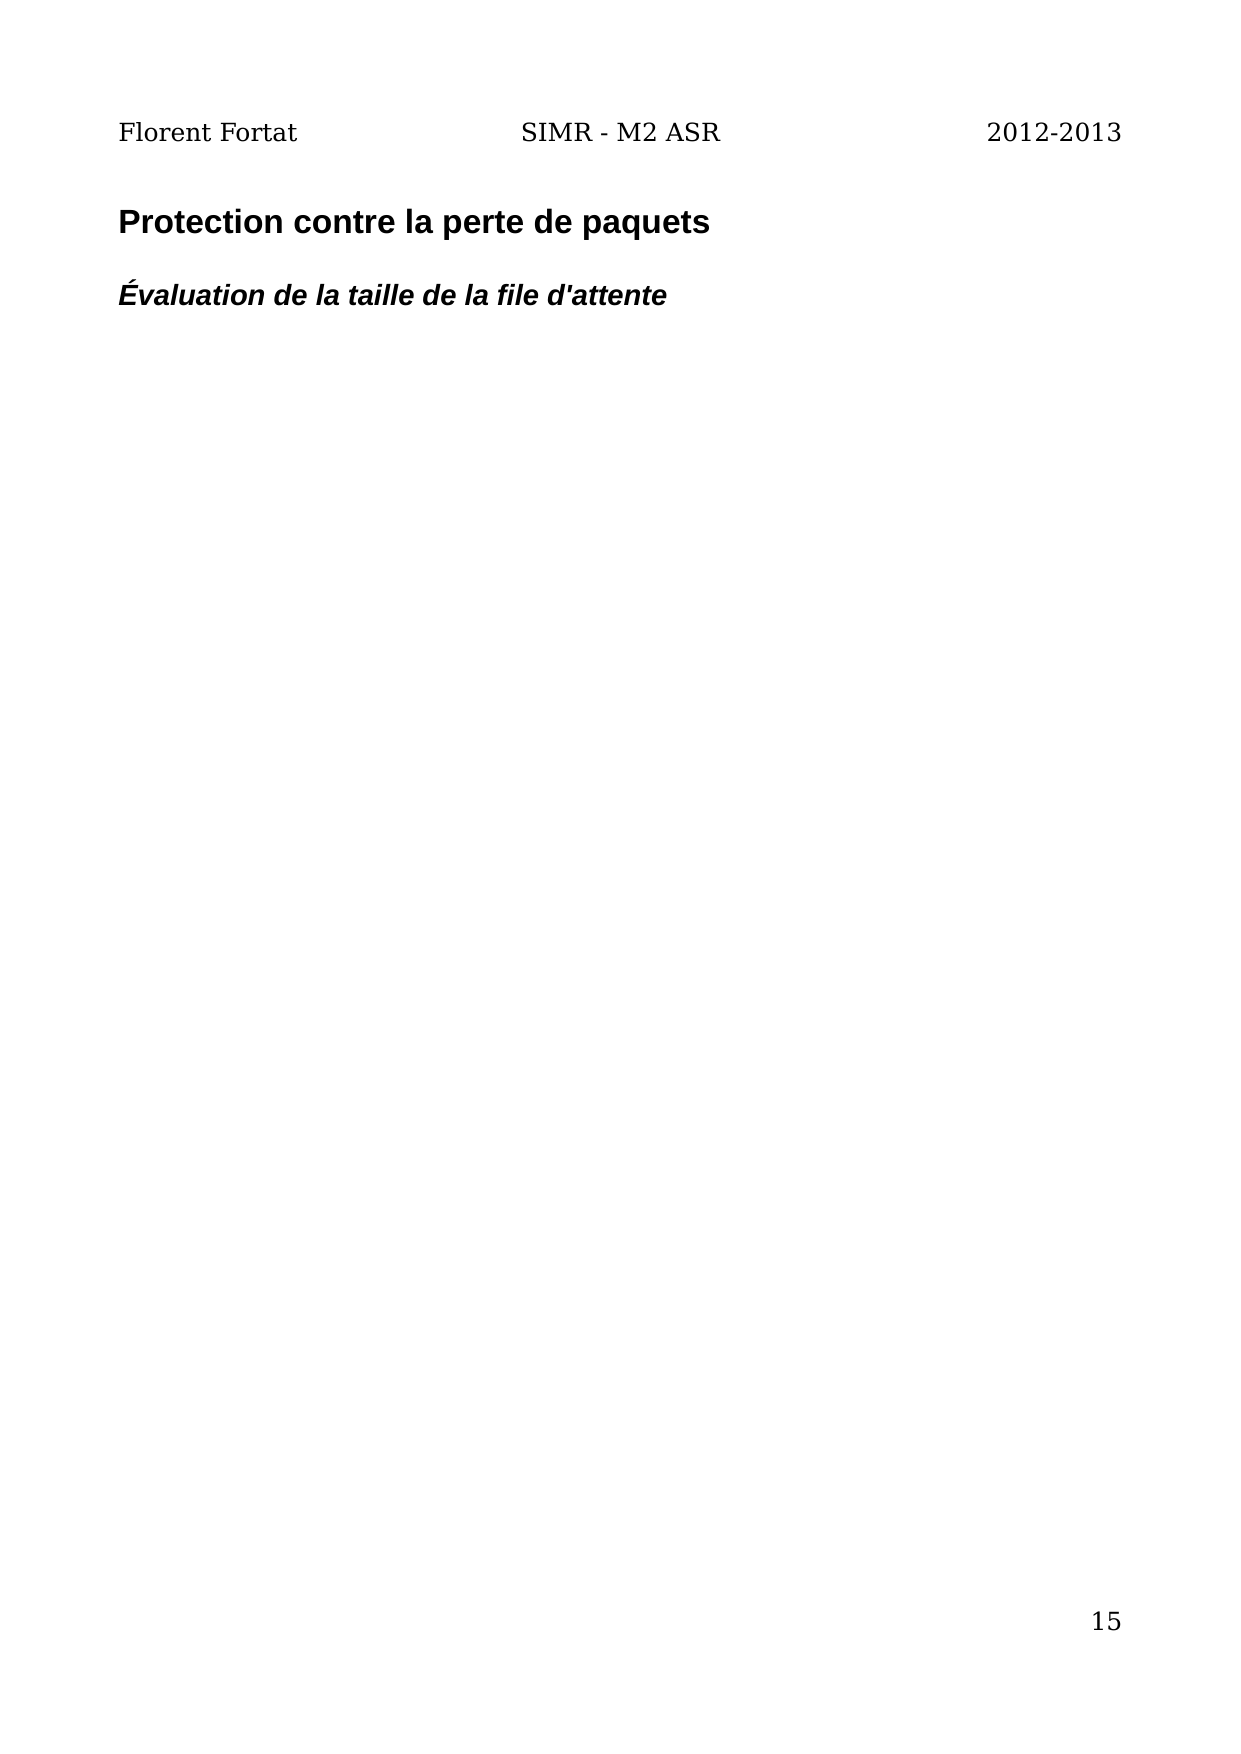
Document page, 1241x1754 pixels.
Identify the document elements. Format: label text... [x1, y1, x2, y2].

subtitle Protection contre la perte de paquets [118, 202, 1122, 240]
subtitle Évaluation de la taille de la file d'attente [118, 278, 1122, 311]
